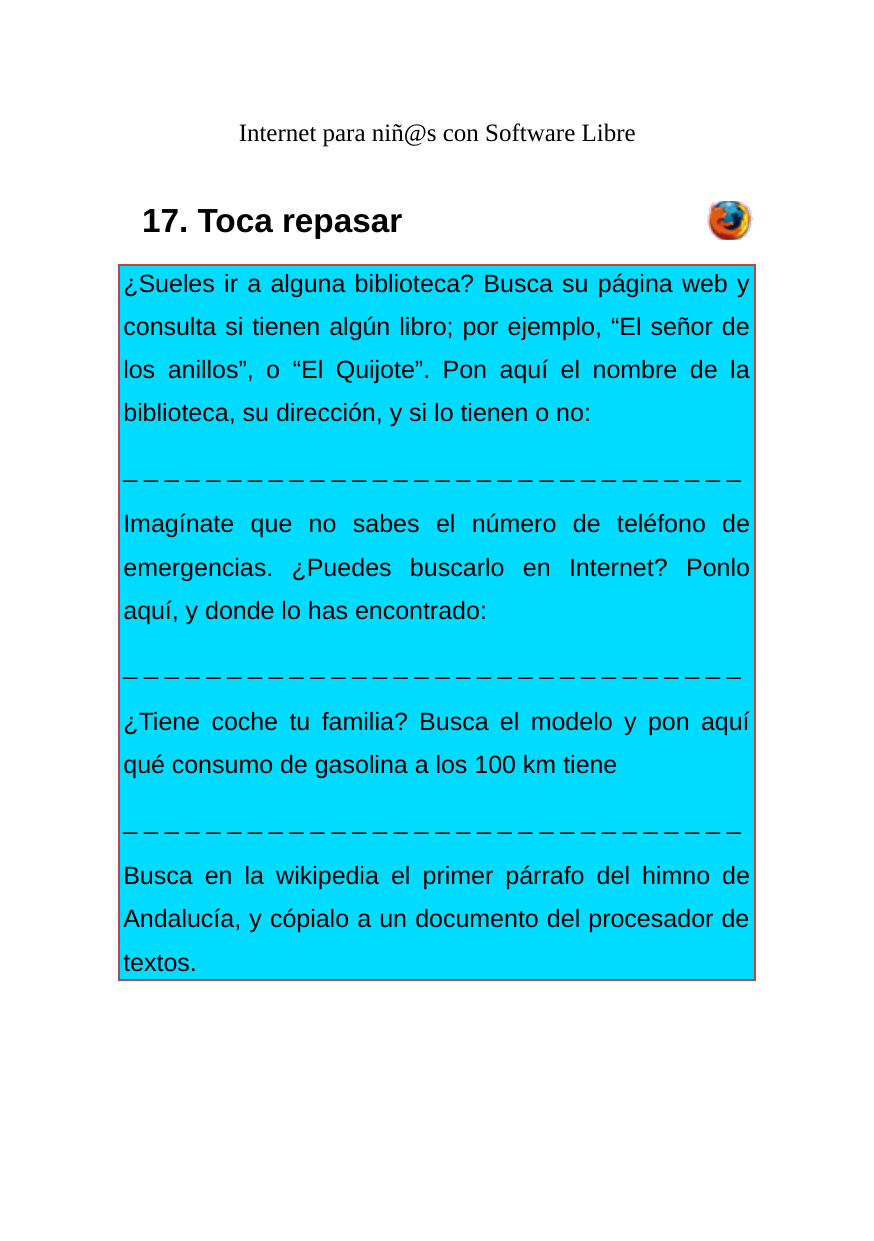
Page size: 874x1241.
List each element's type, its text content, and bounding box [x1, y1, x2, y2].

text Busca en la wikipedia el primer párrafo del himno de Andalucía, y cópialo a un documento del procesador de textos. [120, 856, 754, 979]
subtitle Toca repasar [118, 201, 756, 239]
text ¿Tiene coche tu familia? Busca el modelo y pon aquí qué consumo de gasolina a los 100 km tiene [120, 702, 754, 779]
text Imagínate que no sabes el número de teléfono de emergencias. ¿Puedes buscarlo en Internet? Ponlo aquí, y donde lo has encontrado: [120, 504, 754, 624]
text _ _ _ _ _ _ _ _ _ _ _ _ _ _ _ _ _ _ _ _ _ _ _ _ _ _ _ _ _ _ [120, 449, 754, 482]
text _ _ _ _ _ _ _ _ _ _ _ _ _ _ _ _ _ _ _ _ _ _ _ _ _ _ _ _ _ _ [120, 801, 754, 834]
text _ _ _ _ _ _ _ _ _ _ _ _ _ _ _ _ _ _ _ _ _ _ _ _ _ _ _ _ _ _ [120, 646, 754, 680]
text ¿Sueles ir a alguna biblioteca? Busca su página web y consulta si tienen algún libro; por ejemplo, “El señor de los anillos”, o “El Quijote”. Pon aquí el nombre de la biblioteca, su dirección, y si lo tienen o no: [120, 266, 754, 427]
